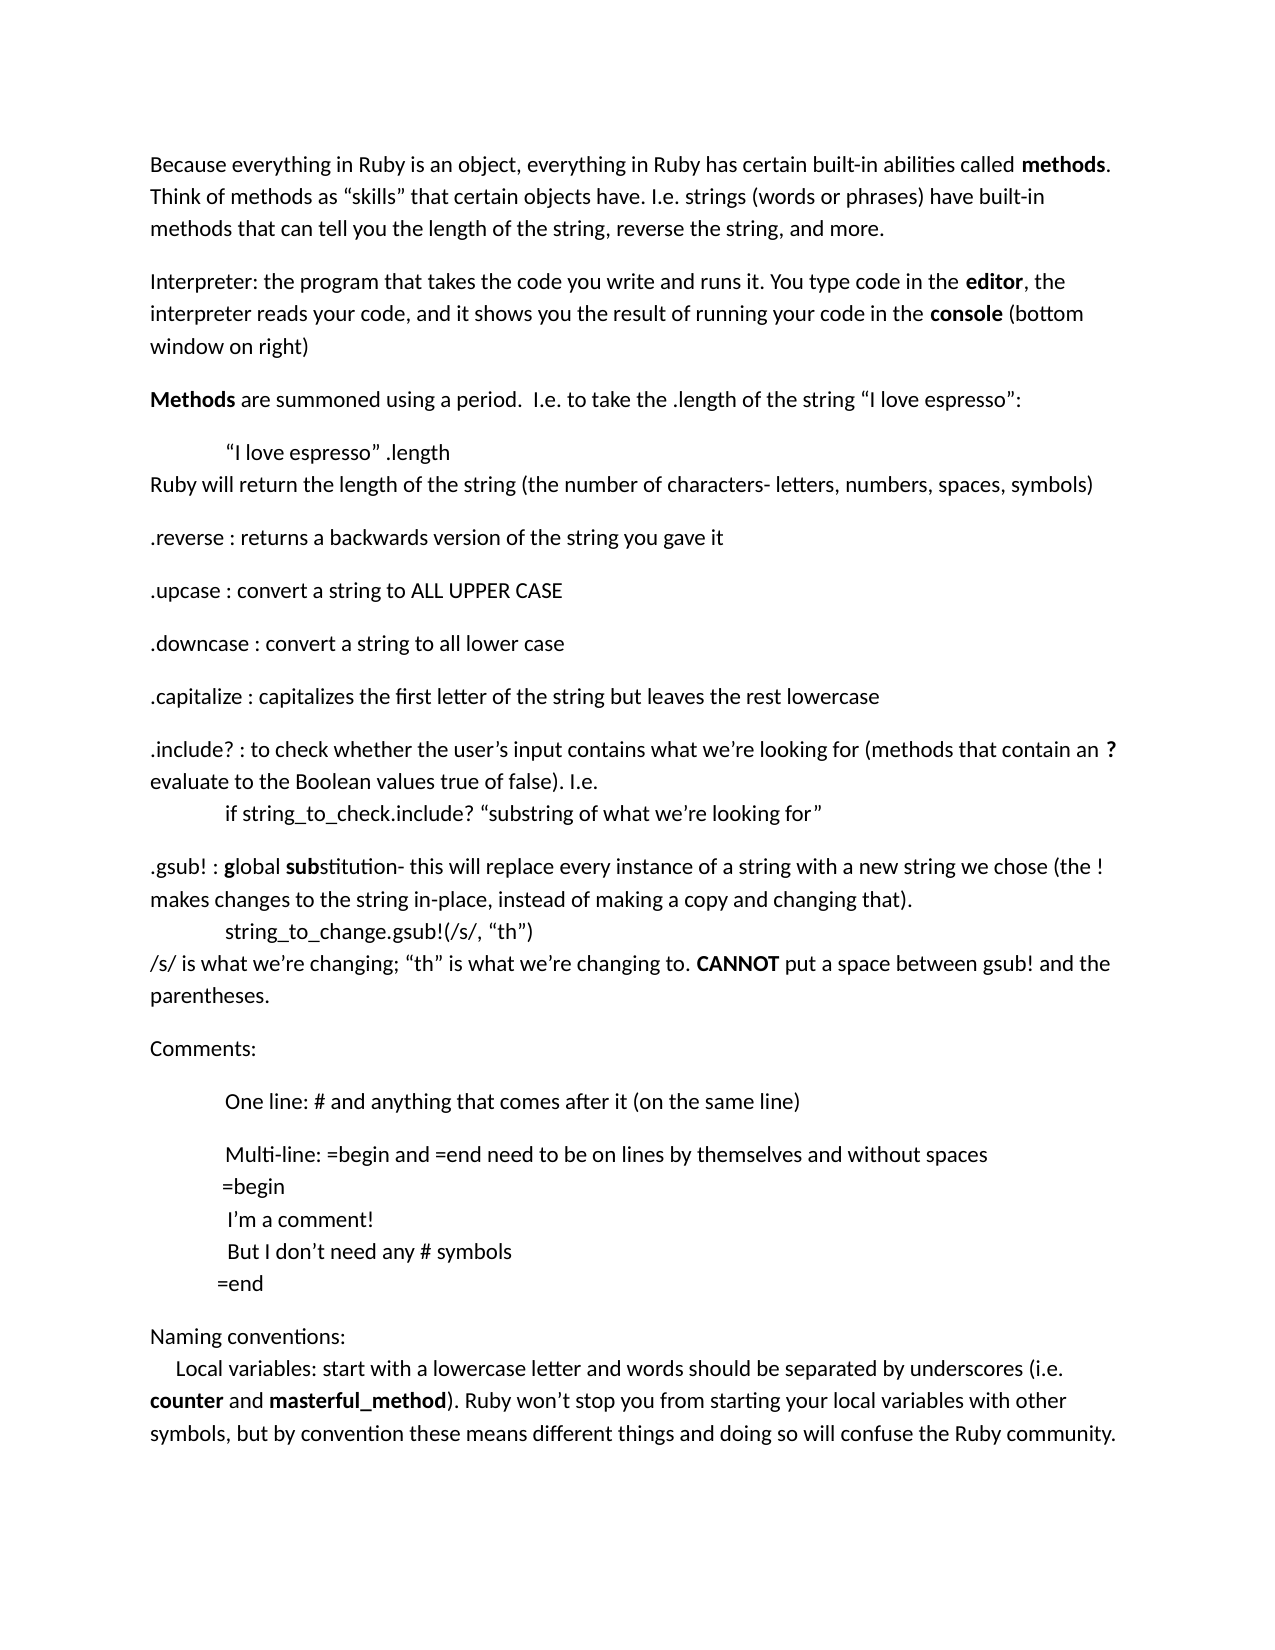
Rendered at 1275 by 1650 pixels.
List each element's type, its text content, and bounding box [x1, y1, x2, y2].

text .reverse : returns a backwards version of the string you gave it [150, 523, 1125, 551]
text “I love espresso” .length Ruby will return the length of the string (the number of characters- letters, numbers, spaces, symbols) [150, 438, 1125, 498]
text .upcase : convert a string to ALL UPPER CASE [150, 576, 1125, 604]
text One line: # and anything that comes after it (on the same line) [150, 1087, 1125, 1115]
text .capitalize : capitalizes the first letter of the string but leaves the rest lowercase [150, 682, 1125, 710]
text Methods are summoned using a period. I.e. to take the .length of the string “I love espresso”: [150, 385, 1125, 413]
text Naming conventions: Local variables: start with a lowercase letter and words should be separated by underscores (i.e. counter and masterful_method). Ruby won’t stop you from starting your local variables with other symbols, but by convention these means different things and doing so will confuse the Ruby community. [150, 1322, 1125, 1447]
text .downcase : convert a string to all lower case [150, 629, 1125, 657]
text .gsub! : global substitution- this will replace every instance of a string with a new string we chose (the ! makes changes to the string in-place, instead of making a copy and changing that). string_to_change.gsub!(/s/, “th”) /s/ is what we’re changing; “th” is what we’re changing to. CANNOT put a space between gsub! and the parentheses. [150, 852, 1125, 1009]
text Multi-line: =begin and =end need to be on lines by themselves and without spaces =begin I’m a comment! But I don’t need any # symbols =end [150, 1140, 1125, 1297]
text Comments: [150, 1034, 1125, 1062]
text Because everything in Ruby is an object, everything in Ruby has certain built-in abilities called methods. Think of methods as “skills” that certain objects have. I.e. strings (words or phrases) have built-in methods that can tell you the length of the string, reverse the string, and more. [150, 150, 1125, 242]
text .include? : to check whether the user’s input contains what we’re looking for (methods that contain an ? evaluate to the Boolean values true of false). I.e. if string_to_check.include? “substring of what we’re looking for” [150, 735, 1125, 827]
text Interpreter: the program that takes the code you write and runs it. You type code in the editor, the interpreter reads your code, and it shows you the result of running your code in the console (bottom window on right) [150, 267, 1125, 360]
